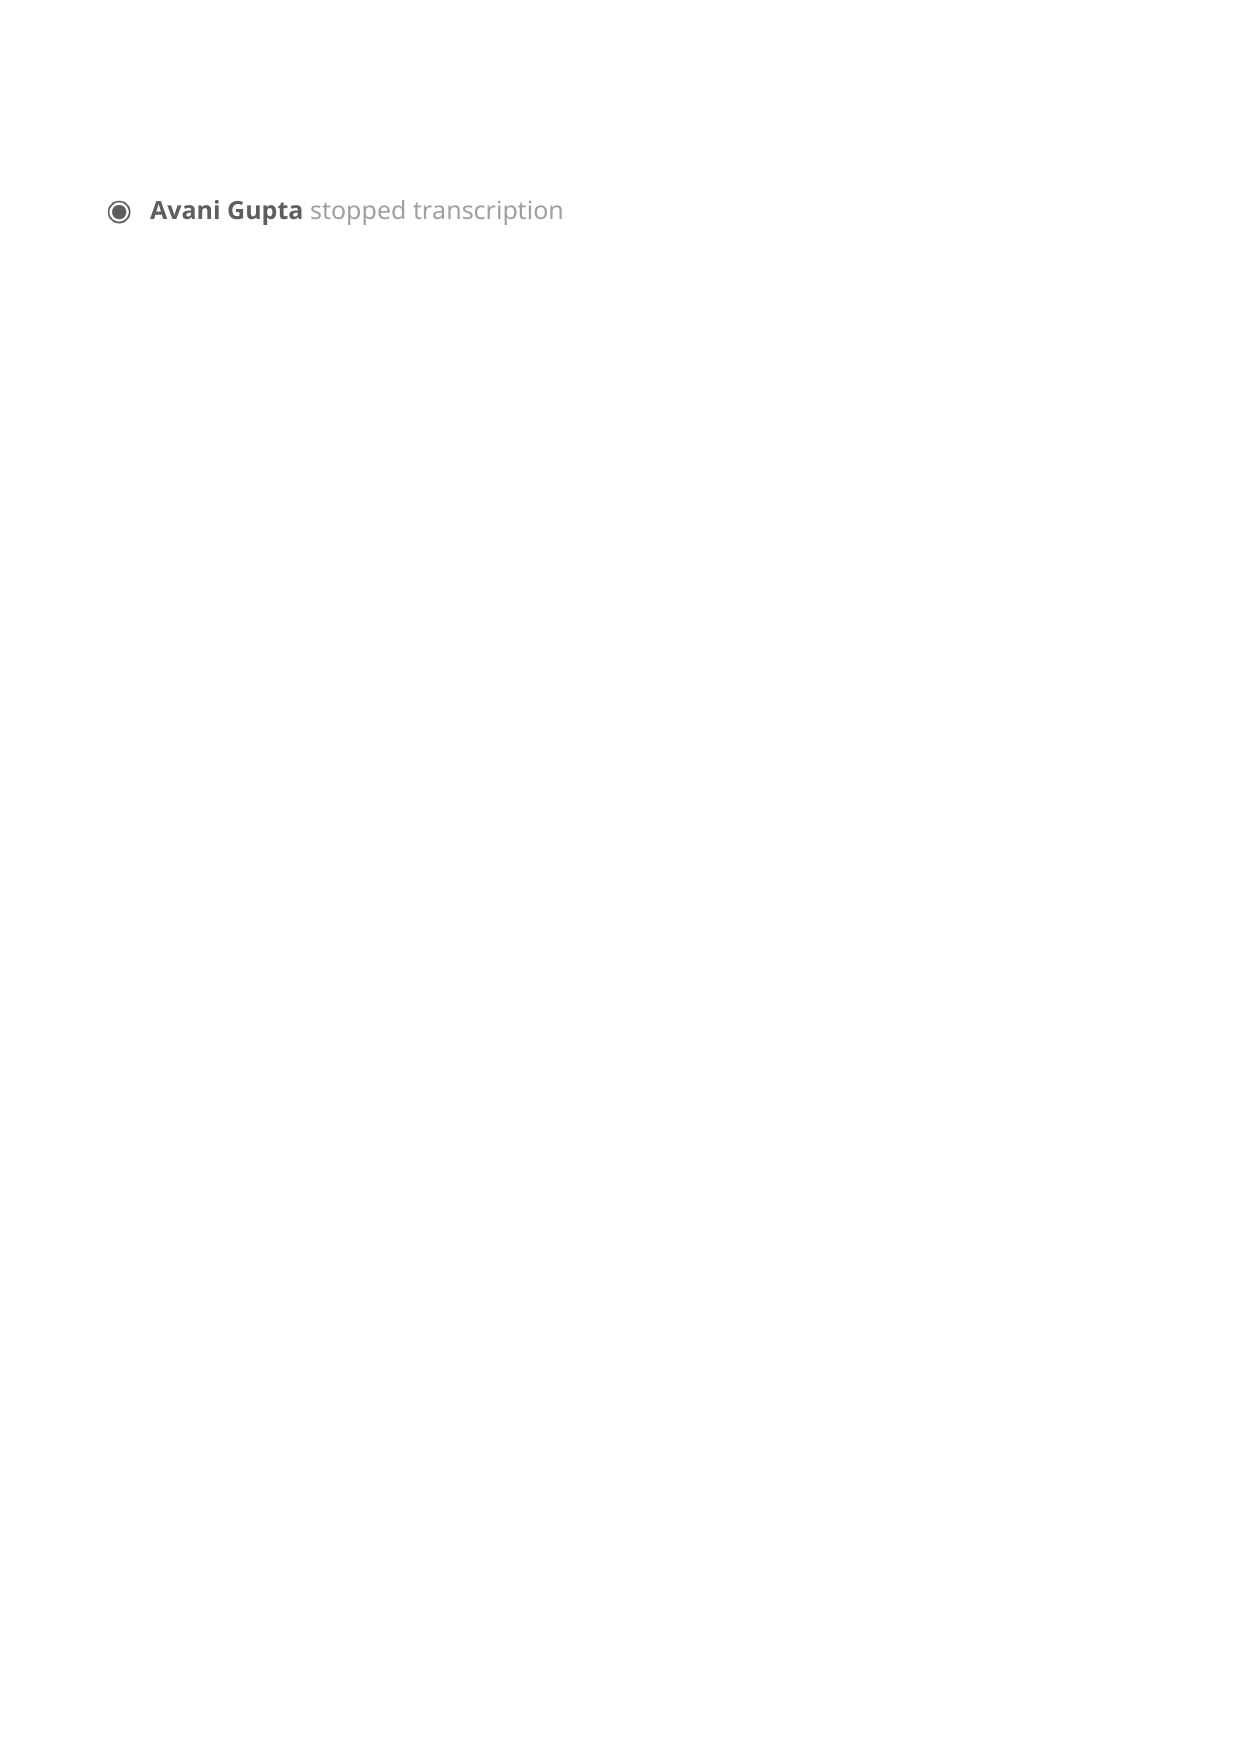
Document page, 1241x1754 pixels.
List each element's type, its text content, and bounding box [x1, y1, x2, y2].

text Avani Gupta stopped transcription [150, 150, 1090, 227]
